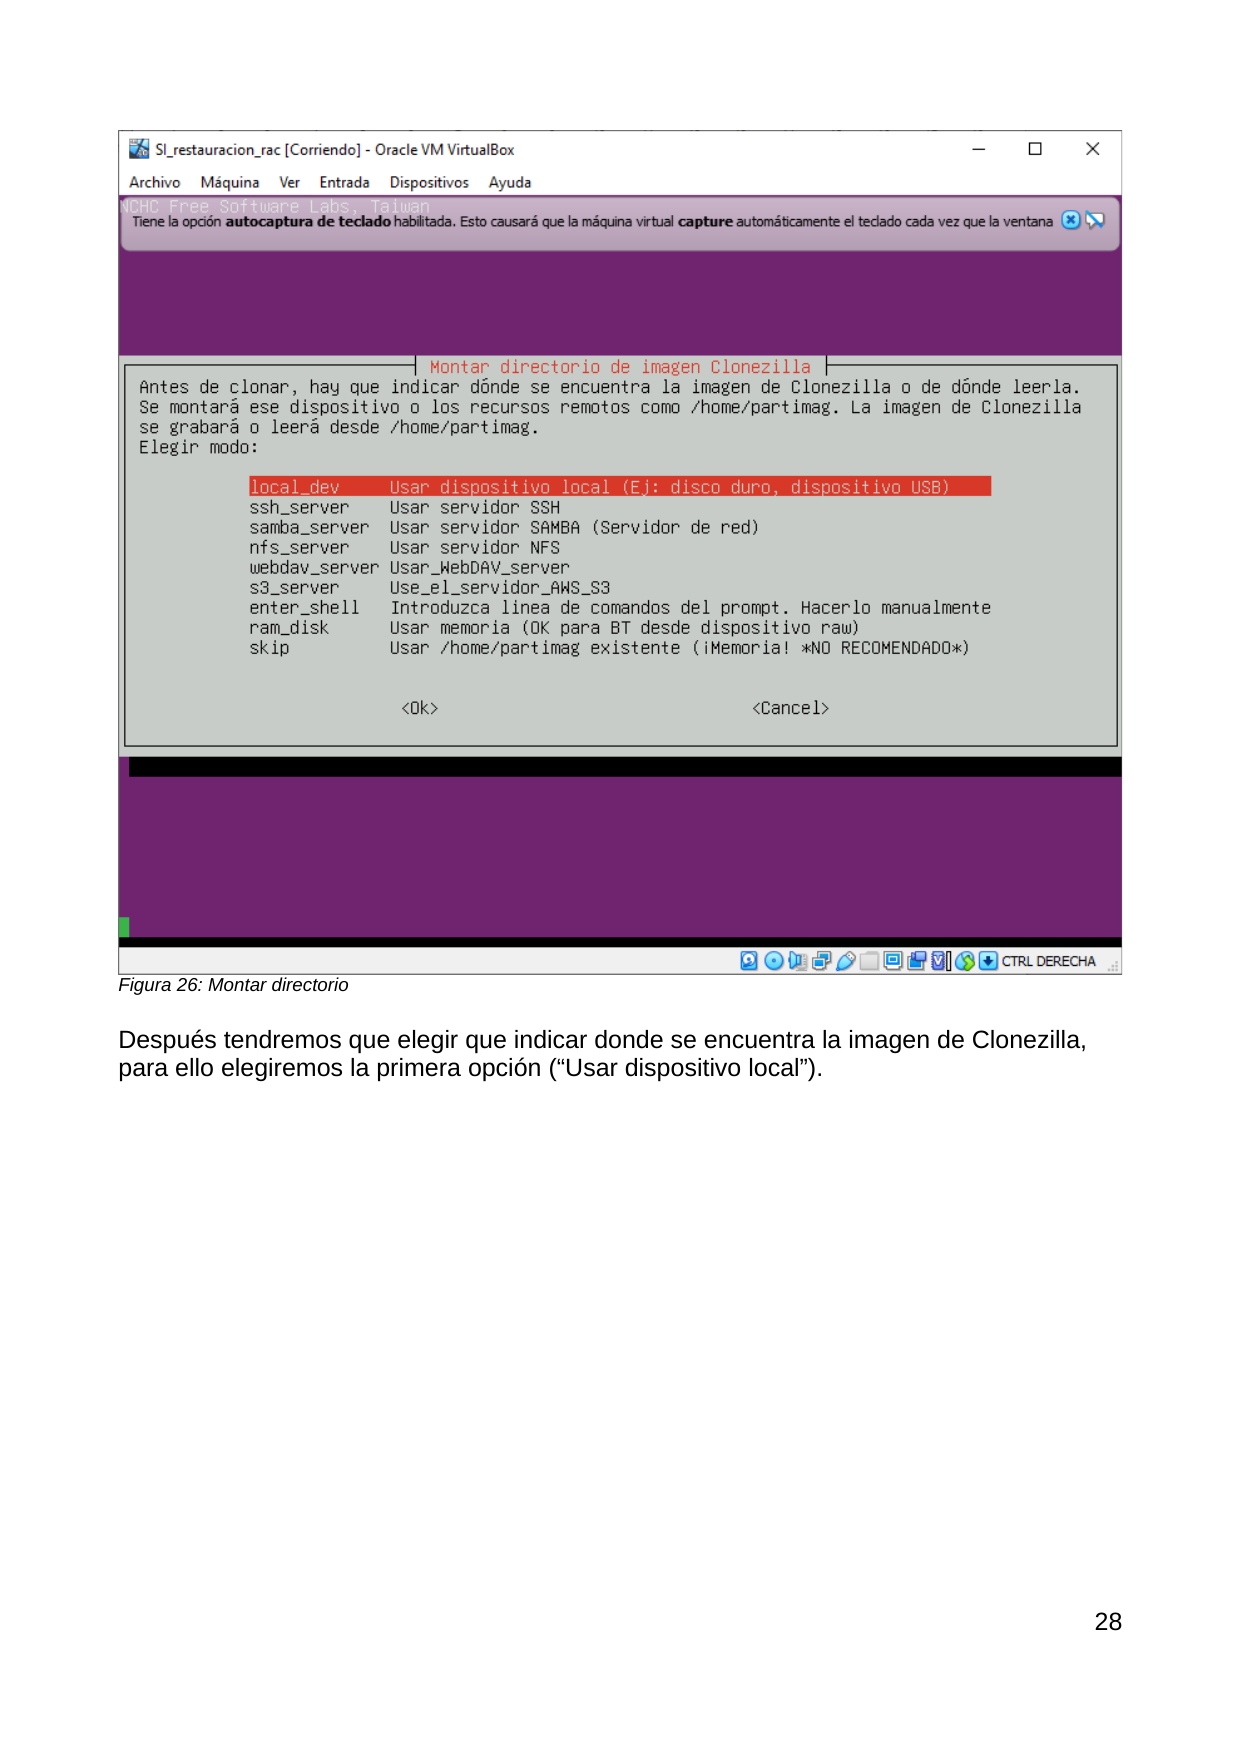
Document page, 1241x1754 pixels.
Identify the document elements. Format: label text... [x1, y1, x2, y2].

text Después tendremos que elegir que indicar donde se encuentra la imagen de Clonezilla, para ello elegiremos la primera opción (“Usar dispositivo local”). [118, 1024, 1122, 1082]
text Figura 26: Montar directorio [118, 975, 1122, 996]
picture [118, 130, 1123, 975]
